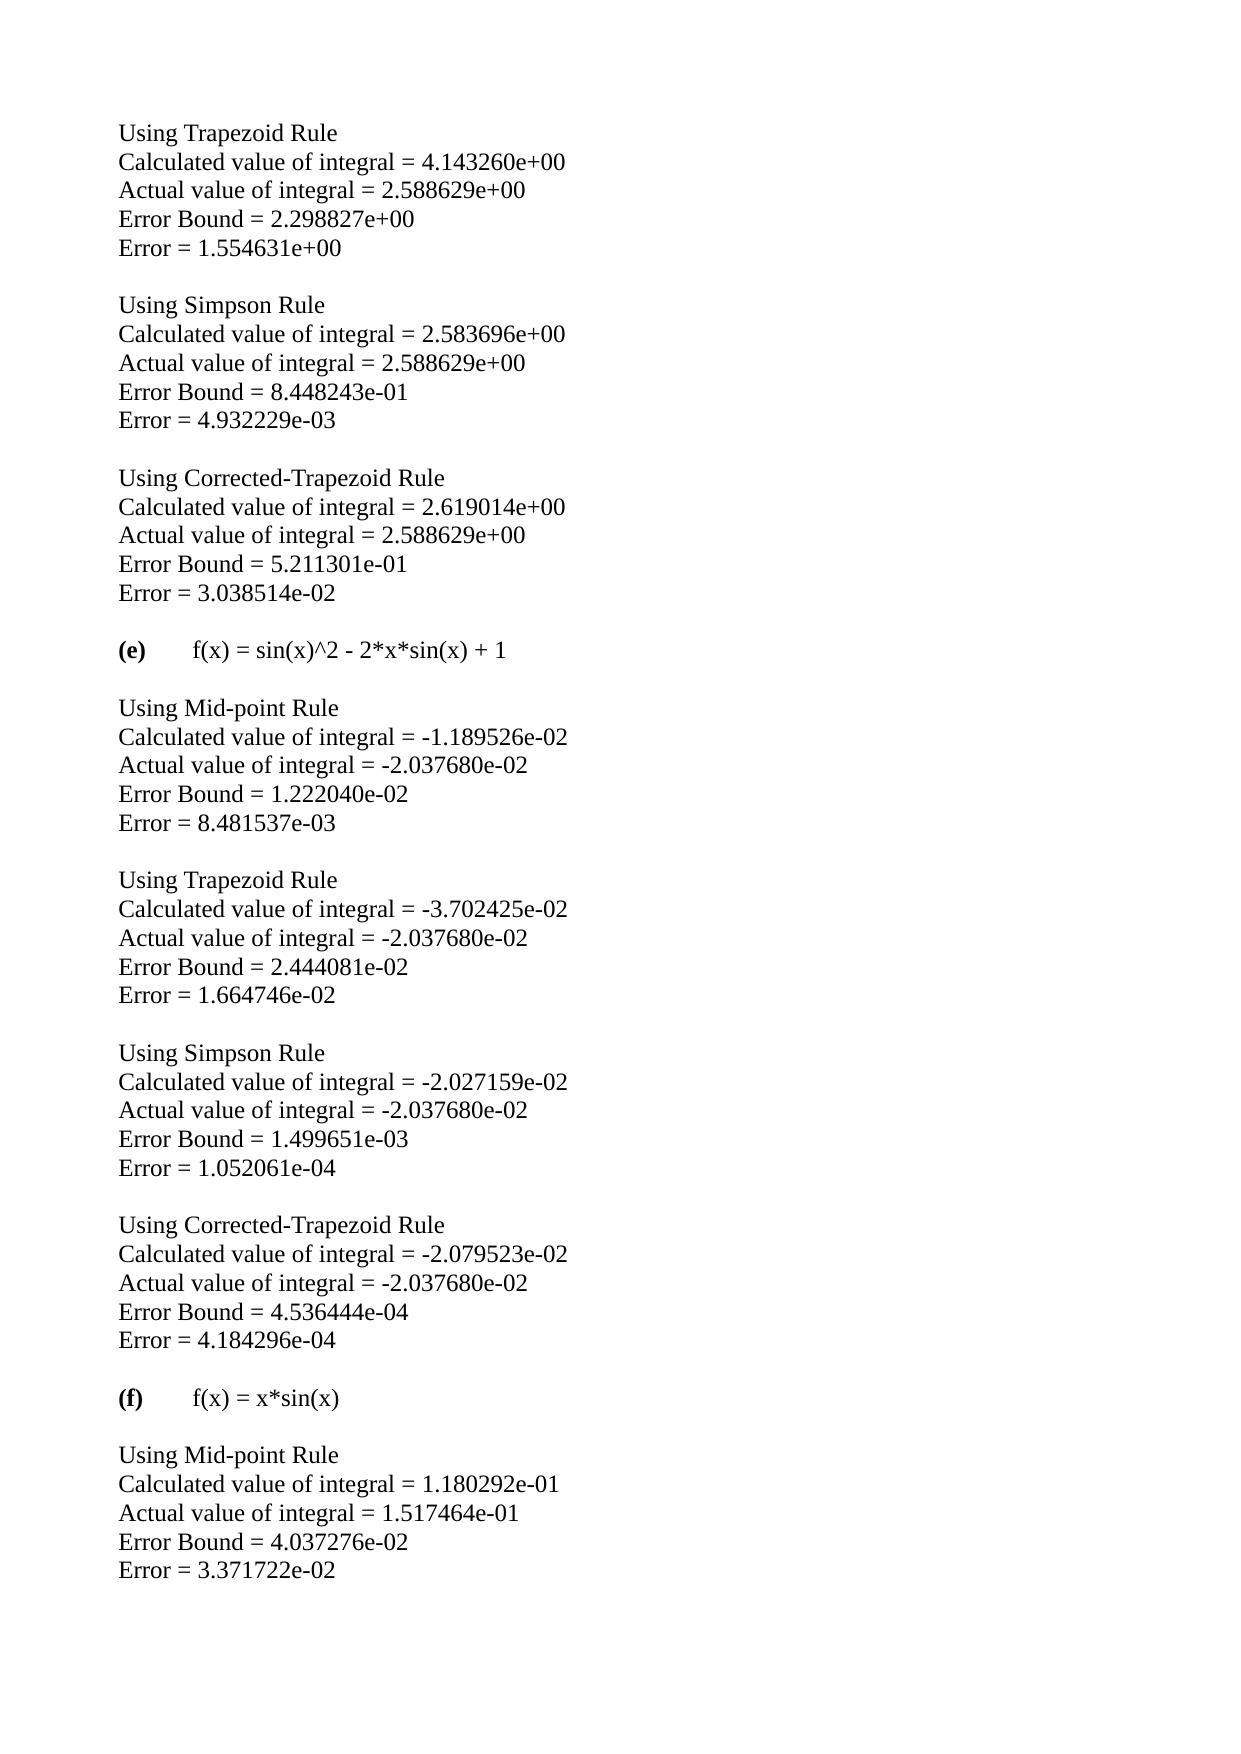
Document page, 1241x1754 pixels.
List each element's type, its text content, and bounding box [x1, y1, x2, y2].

text Using Trapezoid Rule [118, 118, 1122, 147]
text Calculated value of integral = 2.583696e+00 [118, 319, 1122, 348]
text Error Bound = 8.448243e-01 [118, 377, 1122, 406]
text Using Simpson Rule [118, 1038, 1122, 1067]
text Error = 1.664746e-02 [118, 981, 1122, 1009]
text Calculated value of integral = -3.702425e-02 [118, 894, 1122, 923]
text Using Corrected-Trapezoid Rule [118, 463, 1122, 492]
text Error Bound = 5.211301e-01 [118, 549, 1122, 578]
text Error Bound = 4.037276e-02 [118, 1527, 1122, 1556]
text Error Bound = 1.499651e-03 [118, 1124, 1122, 1153]
text Using Mid-point Rule [118, 1441, 1122, 1469]
text Error = 3.371722e-02 [118, 1556, 1122, 1584]
text Error Bound = 2.298827e+00 [118, 204, 1122, 233]
text Actual value of integral = 2.588629e+00 [118, 348, 1122, 377]
text Using Corrected-Trapezoid Rule [118, 1211, 1122, 1239]
text Error = 4.932229e-03 [118, 406, 1122, 434]
text Calculated value of integral = 1.180292e-01 [118, 1469, 1122, 1498]
text Actual value of integral = -2.037680e-02 [118, 751, 1122, 779]
text (f) f(x) = x*sin(x) [118, 1383, 1122, 1412]
text Calculated value of integral = -2.027159e-02 [118, 1067, 1122, 1096]
text Actual value of integral = 2.588629e+00 [118, 176, 1122, 204]
text Error Bound = 1.222040e-02 [118, 779, 1122, 808]
text (e) f(x) = sin(x)^2 - 2*x*sin(x) + 1 [118, 636, 1122, 664]
text Actual value of integral = 1.517464e-01 [118, 1498, 1122, 1527]
text Calculated value of integral = -1.189526e-02 [118, 722, 1122, 751]
text Actual value of integral = -2.037680e-02 [118, 1268, 1122, 1297]
text Calculated value of integral = 4.143260e+00 [118, 147, 1122, 176]
text Actual value of integral = 2.588629e+00 [118, 521, 1122, 549]
text Error = 4.184296e-04 [118, 1326, 1122, 1354]
text Calculated value of integral = -2.079523e-02 [118, 1239, 1122, 1268]
text Error = 8.481537e-03 [118, 808, 1122, 837]
text Actual value of integral = -2.037680e-02 [118, 1096, 1122, 1124]
text Actual value of integral = -2.037680e-02 [118, 923, 1122, 952]
text Using Trapezoid Rule [118, 866, 1122, 894]
text Error = 3.038514e-02 [118, 578, 1122, 607]
text Error = 1.554631e+00 [118, 233, 1122, 262]
text Error Bound = 2.444081e-02 [118, 952, 1122, 981]
text Error = 1.052061e-04 [118, 1153, 1122, 1182]
text Error Bound = 4.536444e-04 [118, 1297, 1122, 1326]
text Using Simpson Rule [118, 291, 1122, 319]
text Using Mid-point Rule [118, 693, 1122, 722]
text Calculated value of integral = 2.619014e+00 [118, 492, 1122, 521]
